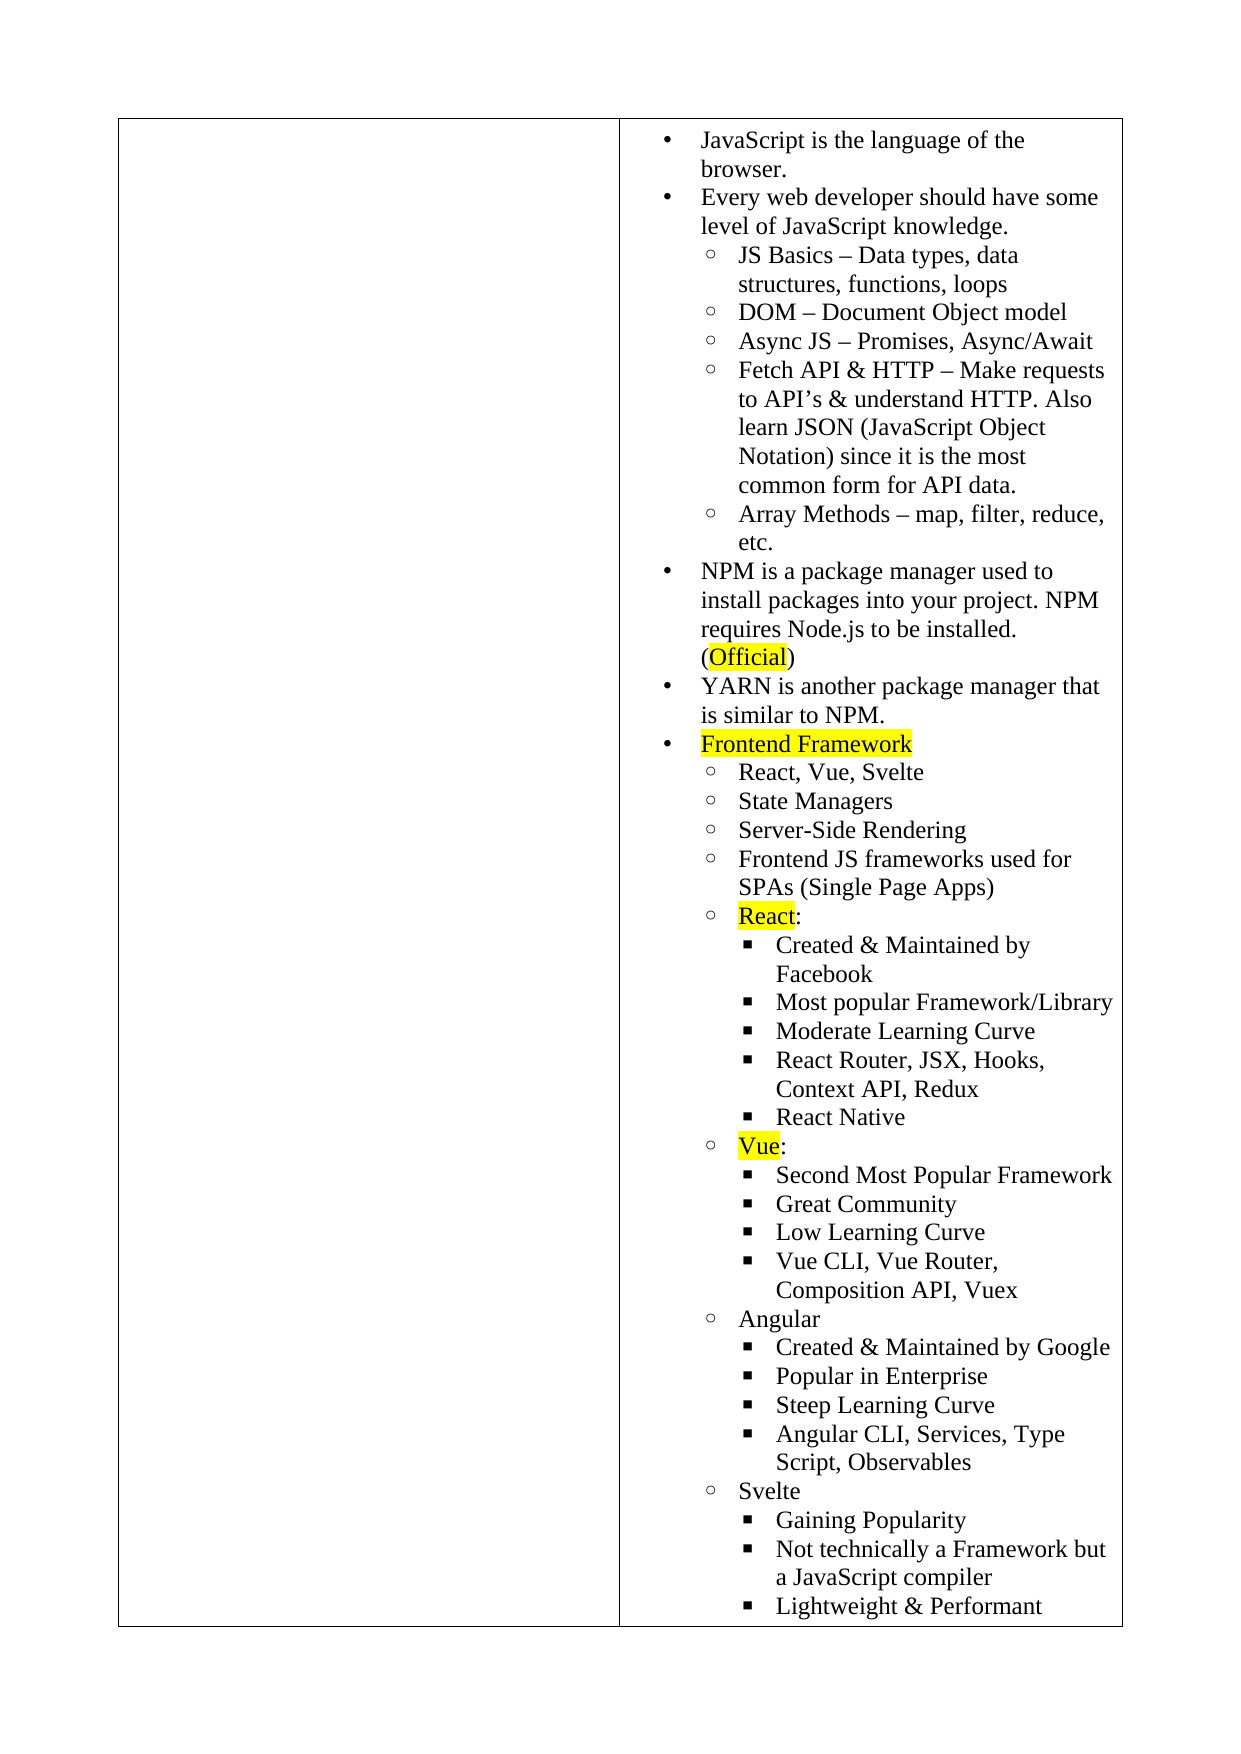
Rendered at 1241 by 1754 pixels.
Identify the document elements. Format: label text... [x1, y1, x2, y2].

table_cell [119, 119, 619, 1626]
table_cell Behaviour JavaScript is the language of the browser. Every web developer should have some level of JavaScript knowledge. JS Basics – Data types, data structures, functions, loops DOM – Document Object model Async JS – Promises, Async/Await Fetch API & HTTP – Make requests to API’s & understand HTTP. Also learn JSON (JavaScript Object Notation) since it is the most common form for API data. Array Methods – map, filter, reduce, etc. NPM is a package manager used to install packages into your project. NPM requires Node.js to be installed. (Official) YARN is another package manager that is similar to NPM. Frontend Framework React, Vue, Svelte State Managers Server-Side Rendering Frontend JS frameworks used for SPAs (Single Page Apps) React: Created & Maintained by Facebook Most popular Framework/Library Moderate Learning Curve React Router, JSX, Hooks, Context API, Redux React Native Vue: Second Most Popular Framework Great Community Low Learning Curve Vue CLI, Vue Router, Composition API, Vuex Angular Created & Maintained by Google Popular in Enterprise Steep Learning Curve Angular CLI, Services, Type Script, Observables Svelte Gaining Popularity Not technically a Framework but a JavaScript compiler Lightweight & Performant Compiler Lowest Learning Curve Svelte Kit, Stores Advanced JS Module Bundlers Testing Design Patterns TypeScript (Superset of JavaScript that adds static typing and other features) Static-Type Checking Class & Module Support Other E56+ Features Code less prone to errors Code is more robust and definitive [620, 119, 1122, 1626]
